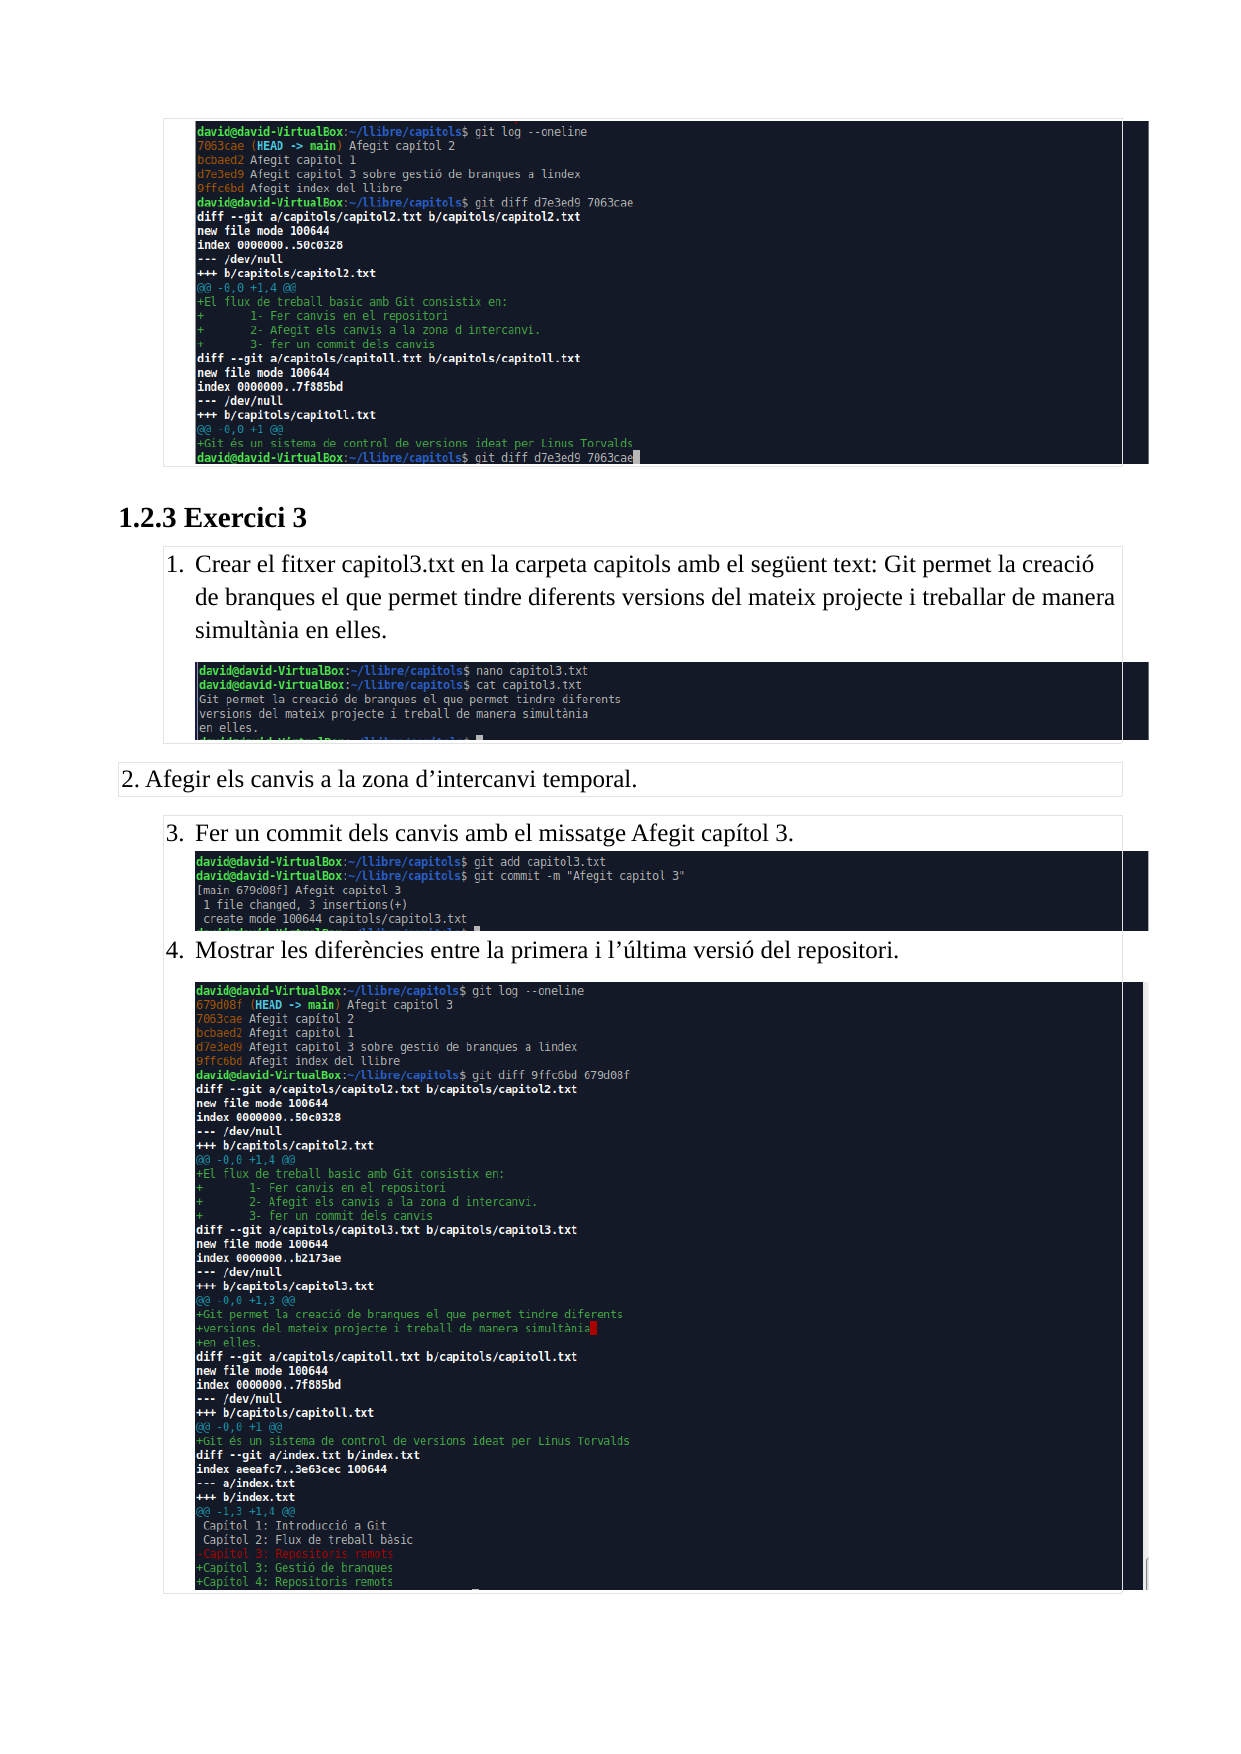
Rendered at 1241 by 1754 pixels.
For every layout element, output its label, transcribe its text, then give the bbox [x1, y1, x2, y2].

picture [1123, 851, 1149, 931]
picture [195, 121, 1122, 464]
subtitle 1.2.3 Exercici 3 [118, 500, 1122, 533]
list Crear el fitxer capitol3.txt en la carpeta capitols amb el següent text: Git permet la creació de branques el que permet tindre diferents versions del mateix projecte i treballar de manera simultània en elles. [164, 547, 1122, 644]
picture [1123, 662, 1149, 740]
picture [195, 851, 1122, 931]
list Mostrar les diferències entre la primera i l’última versió del repositori. [164, 932, 1122, 963]
list Fer un commit dels canvis amb el missatge Afegit capítol 3. [164, 816, 1122, 847]
picture [195, 982, 1122, 1590]
picture [1123, 982, 1149, 1590]
picture [195, 662, 1122, 740]
text 2. Afegir els canvis a la zona d’intercanvi temporal. [119, 763, 1122, 796]
picture [1123, 121, 1149, 464]
